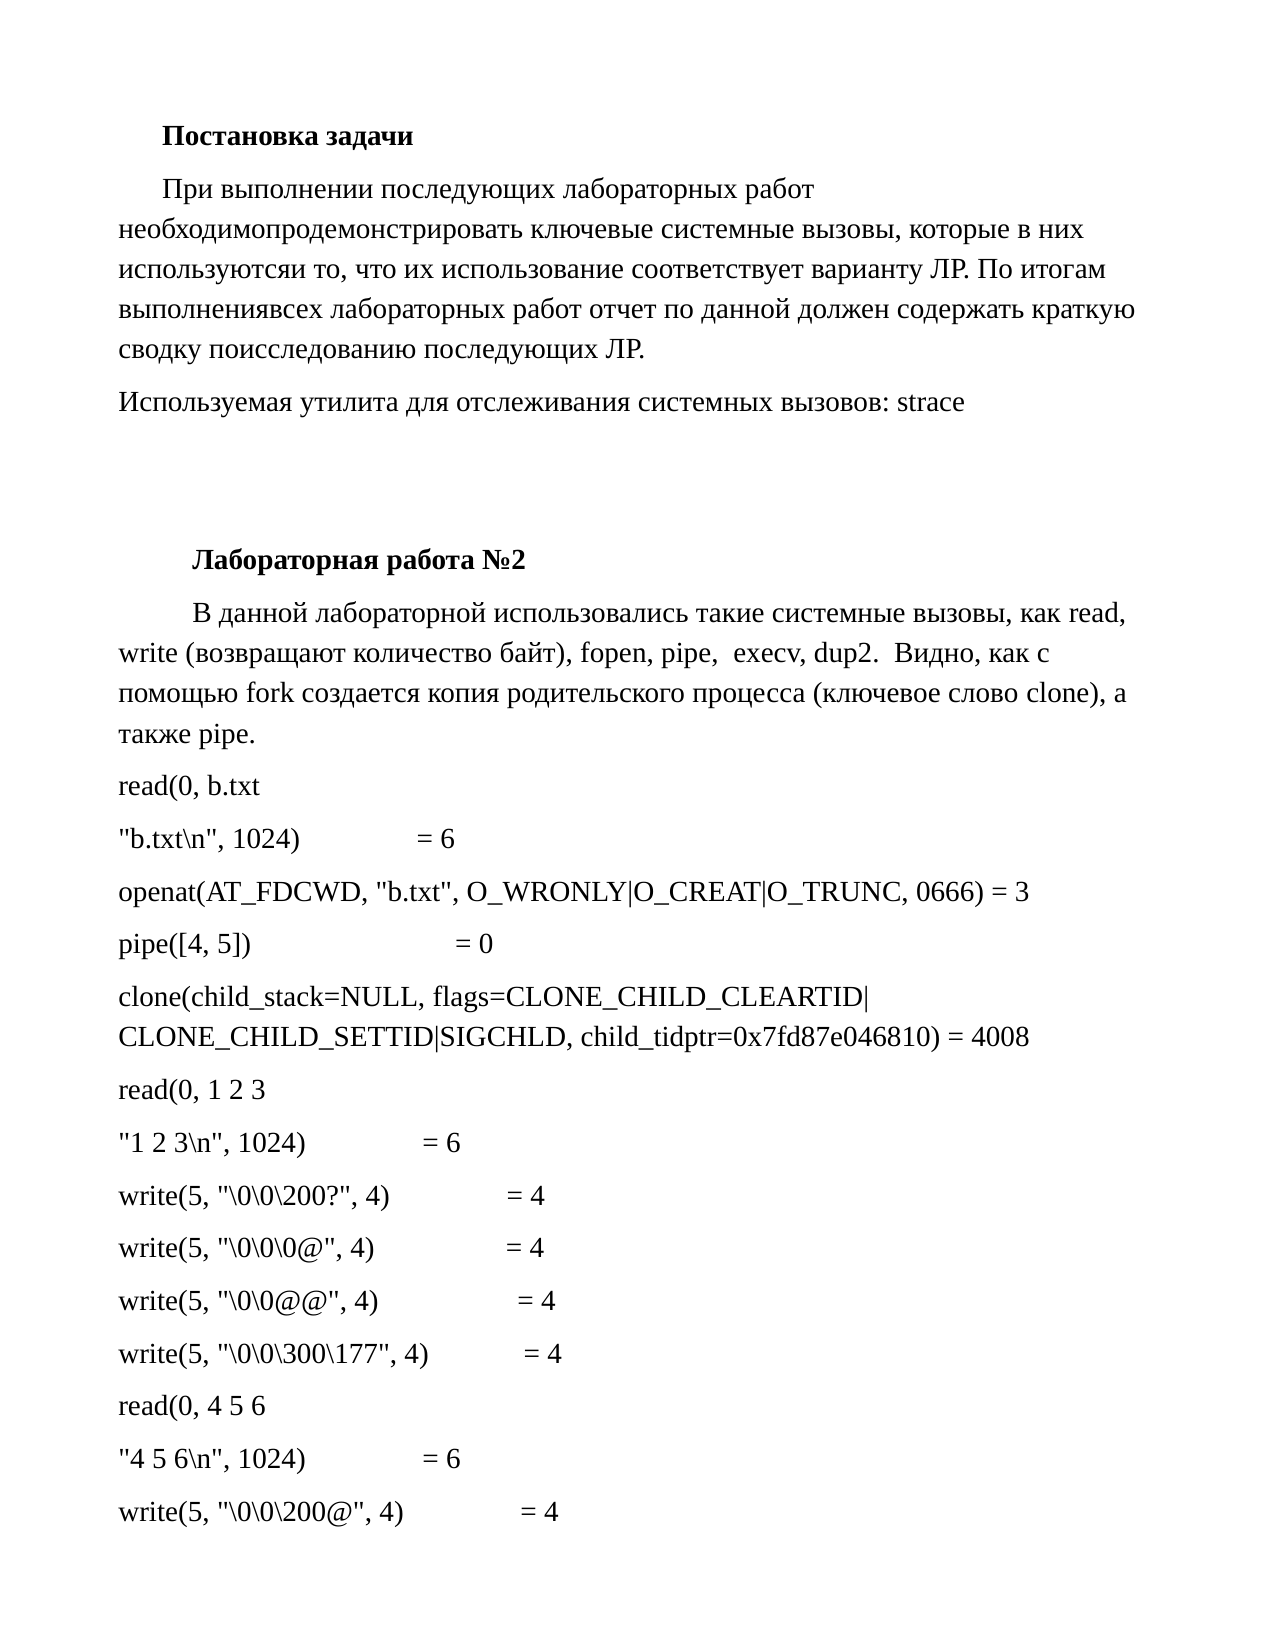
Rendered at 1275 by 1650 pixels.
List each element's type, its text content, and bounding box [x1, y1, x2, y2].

text read(0, b.txt [118, 768, 1157, 802]
text "b.txt\n", 1024) = 6 [118, 821, 1157, 855]
text clone(child_stack=NULL, flags=CLONE_CHILD_CLEARTID|CLONE_CHILD_SETTID|SIGCHLD, child_tidptr=0x7fd87e046810) = 4008 [118, 979, 1157, 1053]
text write(5, "\0\0\300\177", 4) = 4 [118, 1336, 1157, 1369]
text openat(AT_FDCWD, "b.txt", O_WRONLY|O_CREAT|O_TRUNC, 0666) = 3 [118, 874, 1157, 907]
text pipe([4, 5]) = 0 [118, 927, 1157, 960]
text read(0, 4 5 6 [118, 1388, 1157, 1422]
text "4 5 6\n", 1024) = 6 [118, 1441, 1157, 1475]
text Используемая утилита для отслеживания системных вызовов: strace [118, 384, 1157, 418]
text При выполнении последующих лабораторных работ необходимопродемонстрировать ключевые системные вызовы, которые в них используютсяи то, что их использование соответствует варианту ЛР. По итогам выполнениявсех лабораторных работ отчет по данной должен содержать краткую сводку поисследованию последующих ЛР. [118, 171, 1157, 365]
text Лабораторная работа №2 [118, 542, 1157, 576]
text write(5, "\0\0\0@", 4) = 4 [118, 1230, 1157, 1264]
text В данной лабораторной использовались такие системные вызовы, как read, write (возвращают количество байт), fopen, pipe, execv, dup2. Видно, как с помощью fork создается копия родительского процесса (ключевое слово clone), а также pipe. [118, 595, 1157, 749]
text write(5, "\0\0\200@", 4) = 4 [118, 1494, 1157, 1527]
text write(5, "\0\0@@", 4) = 4 [118, 1283, 1157, 1317]
text read(0, 1 2 3 [118, 1072, 1157, 1106]
text Постановка задачи [118, 118, 1157, 152]
text "1 2 3\n", 1024) = 6 [118, 1125, 1157, 1158]
text write(5, "\0\0\200?", 4) = 4 [118, 1178, 1157, 1211]
